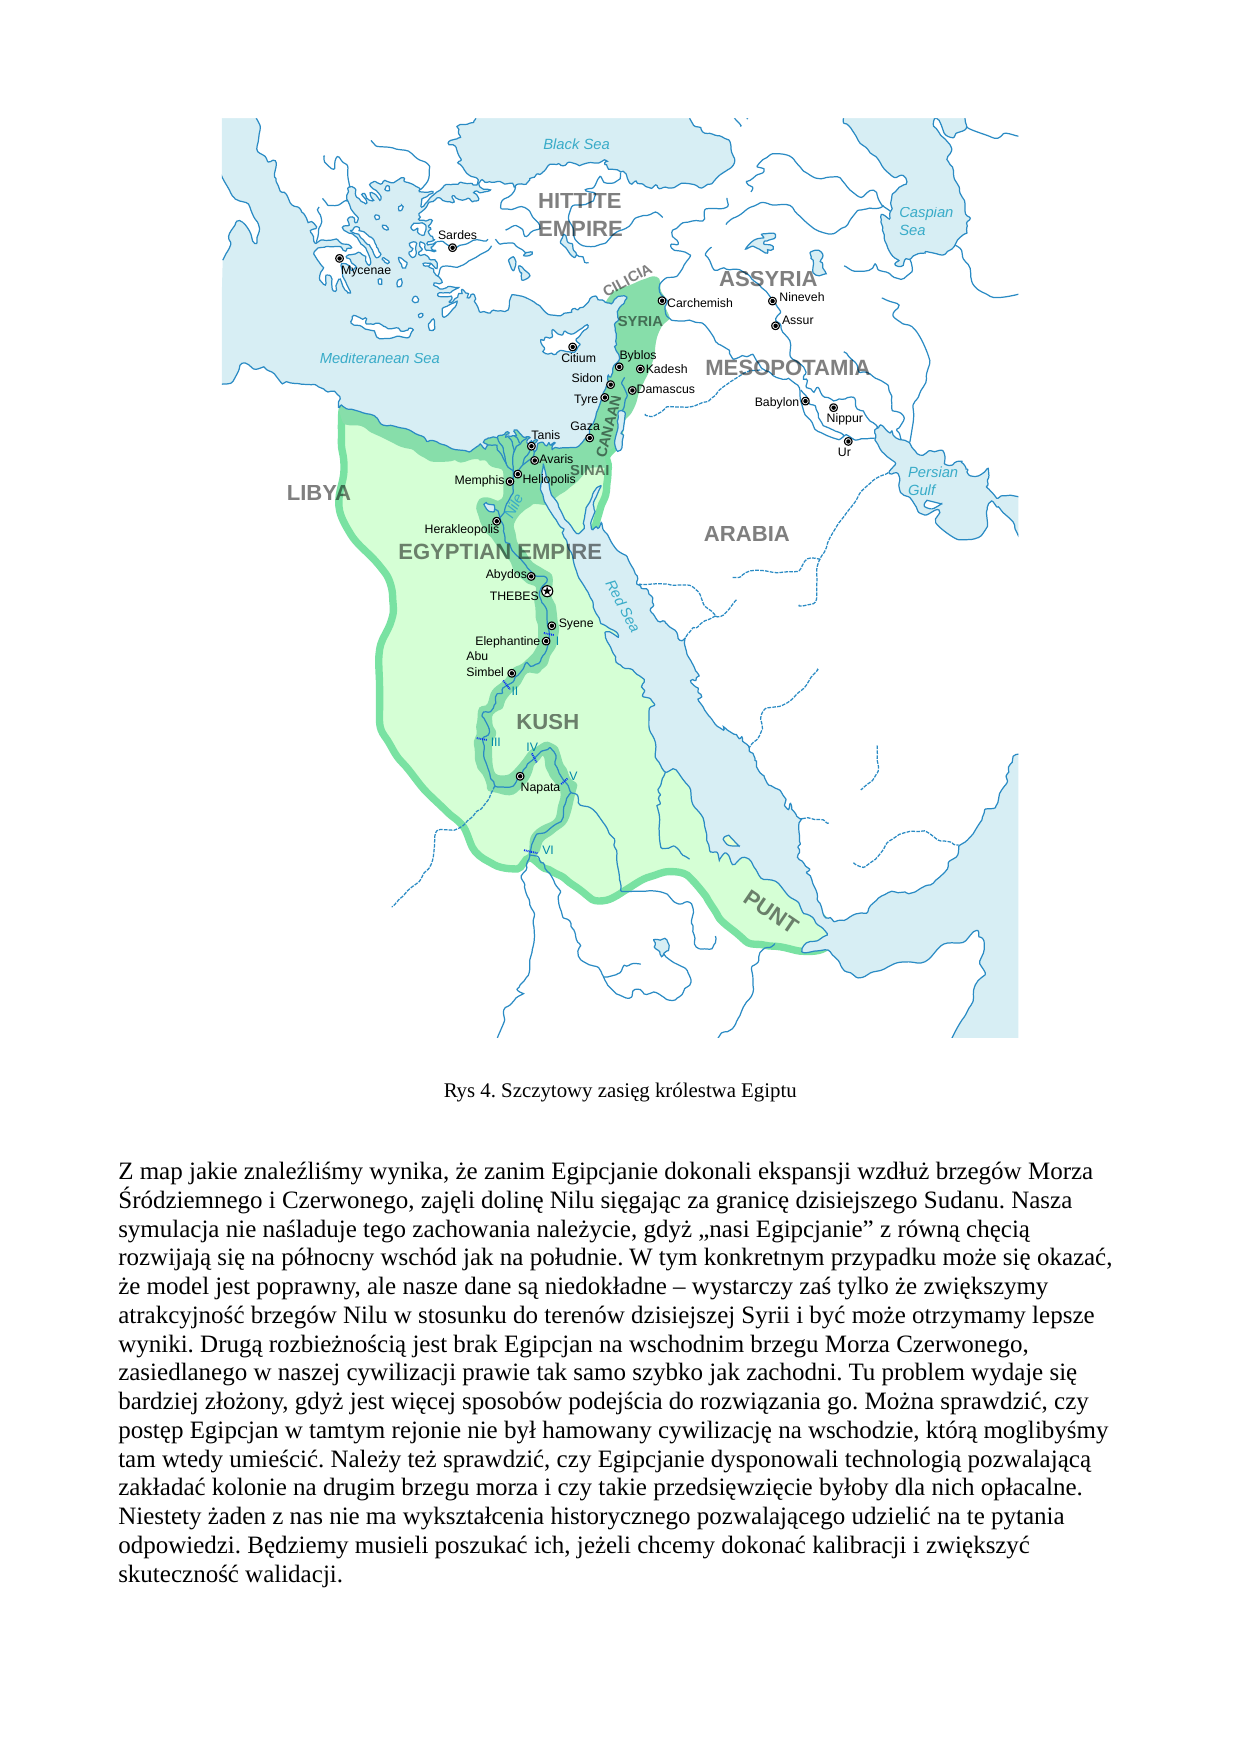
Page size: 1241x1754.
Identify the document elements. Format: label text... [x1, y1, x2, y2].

text Z map jakie znaleźliśmy wynika, że zanim Egipcjanie dokonali ekspansji wzdłuż brzegów Morza Śródziemnego i Czerwonego, zajęli dolinę Nilu sięgając za granicę dzisiejszego Sudanu. Nasza symulacja nie naśladuje tego zachowania należycie, gdyż „nasi Egipcjanie” z równą chęcią rozwijają się na północny wschód jak na południe. W tym konkretnym przypadku może się okazać, że model jest poprawny, ale nasze dane są niedokładne – wystarczy zaś tylko że zwiększymy atrakcyjność brzegów Nilu w stosunku do terenów dzisiejszej Syrii i być może otrzymamy lepsze wyniki. Drugą rozbieżnością jest brak Egipcjan na wschodnim brzegu Morza Czerwonego, zasiedlanego w naszej cywilizacji prawie tak samo szybko jak zachodni. Tu problem wydaje się bardziej złożony, gdyż jest więcej sposobów podejścia do rozwiązania go. Można sprawdzić, czy postęp Egipcjan w tamtym rejonie nie był hamowany cywilizację na wschodzie, którą moglibyśmy tam wtedy umieścić. Należy też sprawdzić, czy Egipcjanie dysponowali technologią pozwalającą zakładać kolonie na drugim brzegu morza i czy takie przedsięwzięcie byłoby dla nich opłacalne. Niestety żaden z nas nie ma wykształcenia historycznego pozwalającego udzielić na te pytania odpowiedzi. Będziemy musieli poszukać ich, jeżeli chcemy dokonać kalibracji i zwiększyć skuteczność walidacji. [118, 1156, 1122, 1587]
text Rys 4. Szczytowy zasięg królestwa Egiptu [118, 1078, 1122, 1102]
